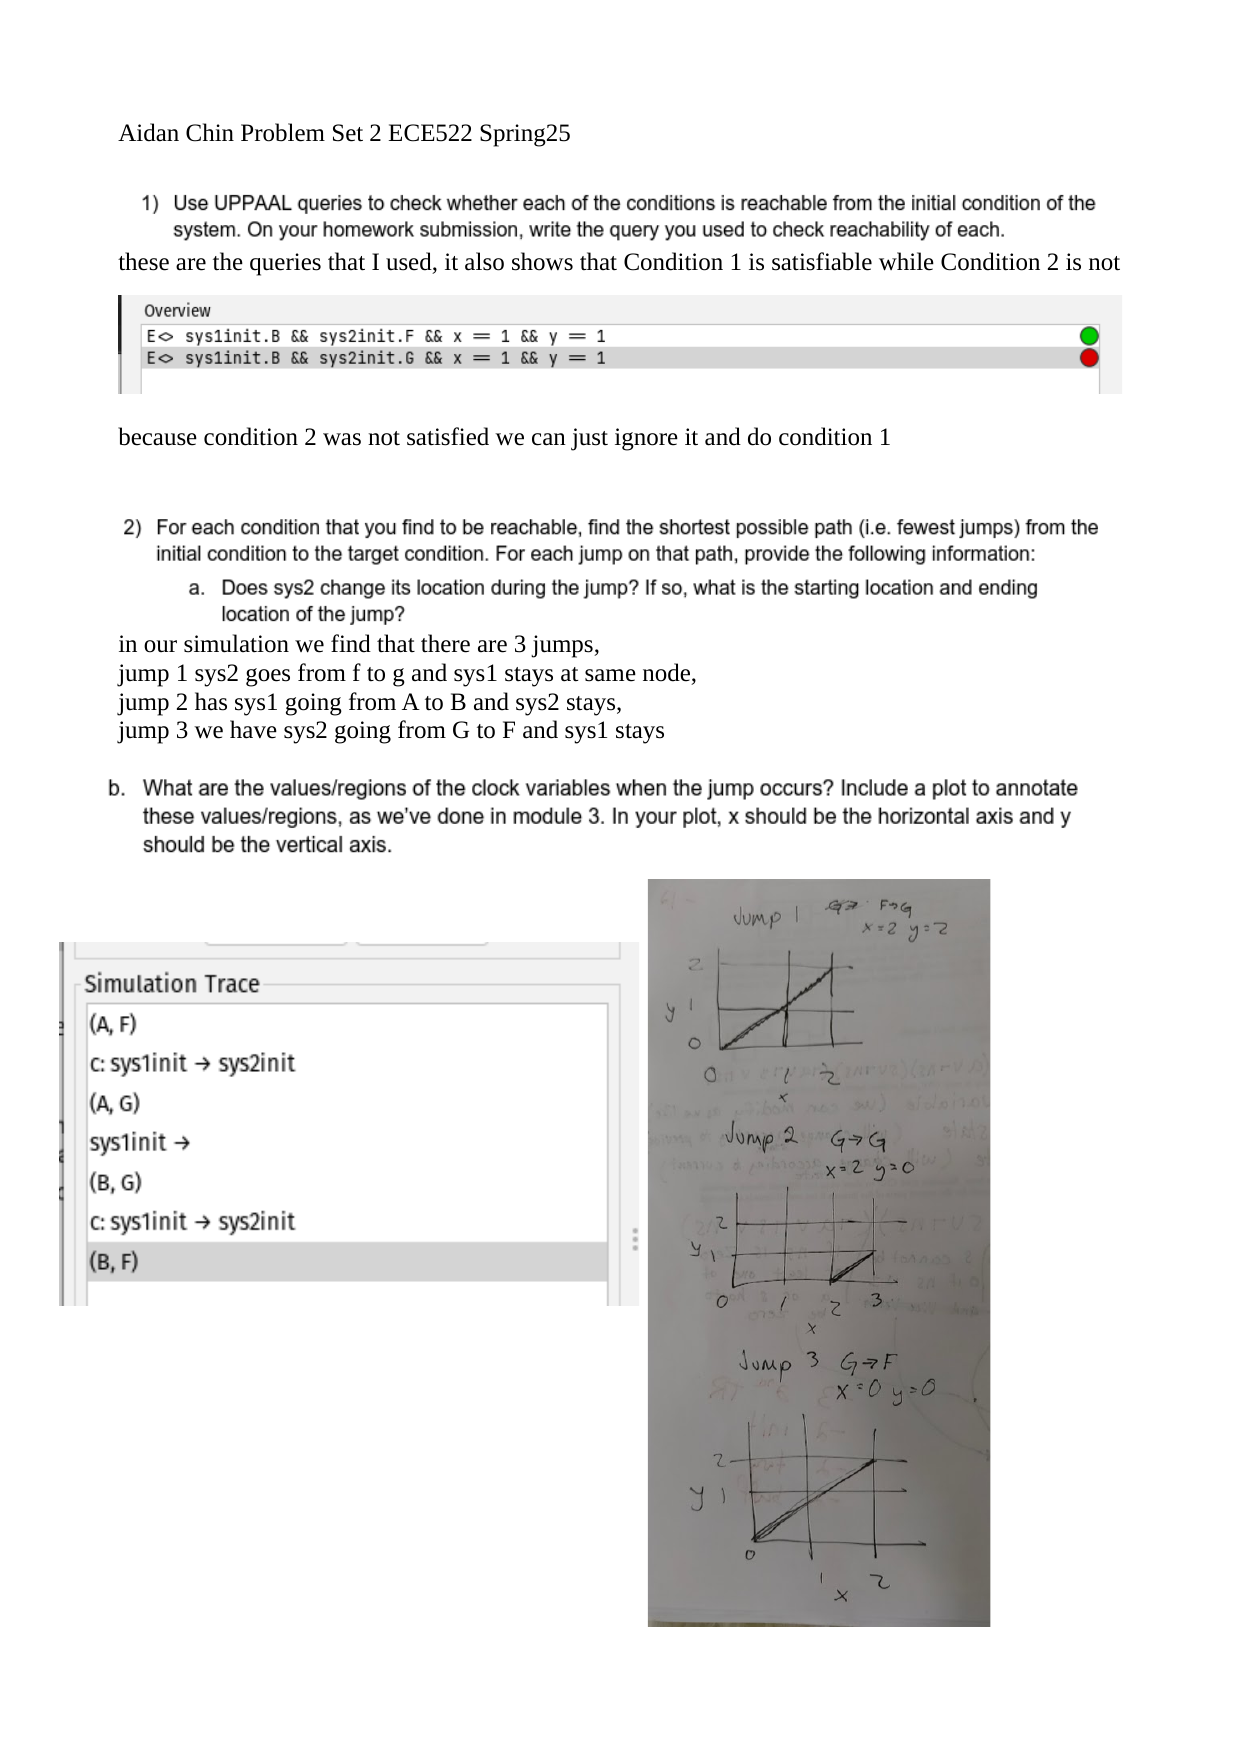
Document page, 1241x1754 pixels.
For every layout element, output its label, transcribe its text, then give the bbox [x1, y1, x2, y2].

picture [59, 942, 640, 1306]
text in our simulation we find that there are 3 jumps, [118, 630, 1122, 658]
text jump 3 we have sys2 going from G to F and sys1 stays [118, 715, 1122, 969]
picture [647, 879, 991, 1627]
text jump 2 has sys1 going from A to B and sys2 stays, [118, 687, 1122, 715]
text Aidan Chin Problem Set 2 ECE522 Spring25 [118, 118, 1122, 147]
text these are the queries that I used, it also shows that Condition 1 is satisfiable while Condition 2 is not [118, 248, 1122, 276]
text jump 1 sys2 goes from f to g and sys1 stays at same node, [118, 658, 1122, 687]
picture [118, 508, 1123, 630]
text because condition 2 was not satisfied we can just ignore it and do condition 1 [118, 422, 1122, 451]
picture [118, 295, 1123, 394]
picture [118, 175, 1123, 248]
picture [94, 767, 1099, 855]
